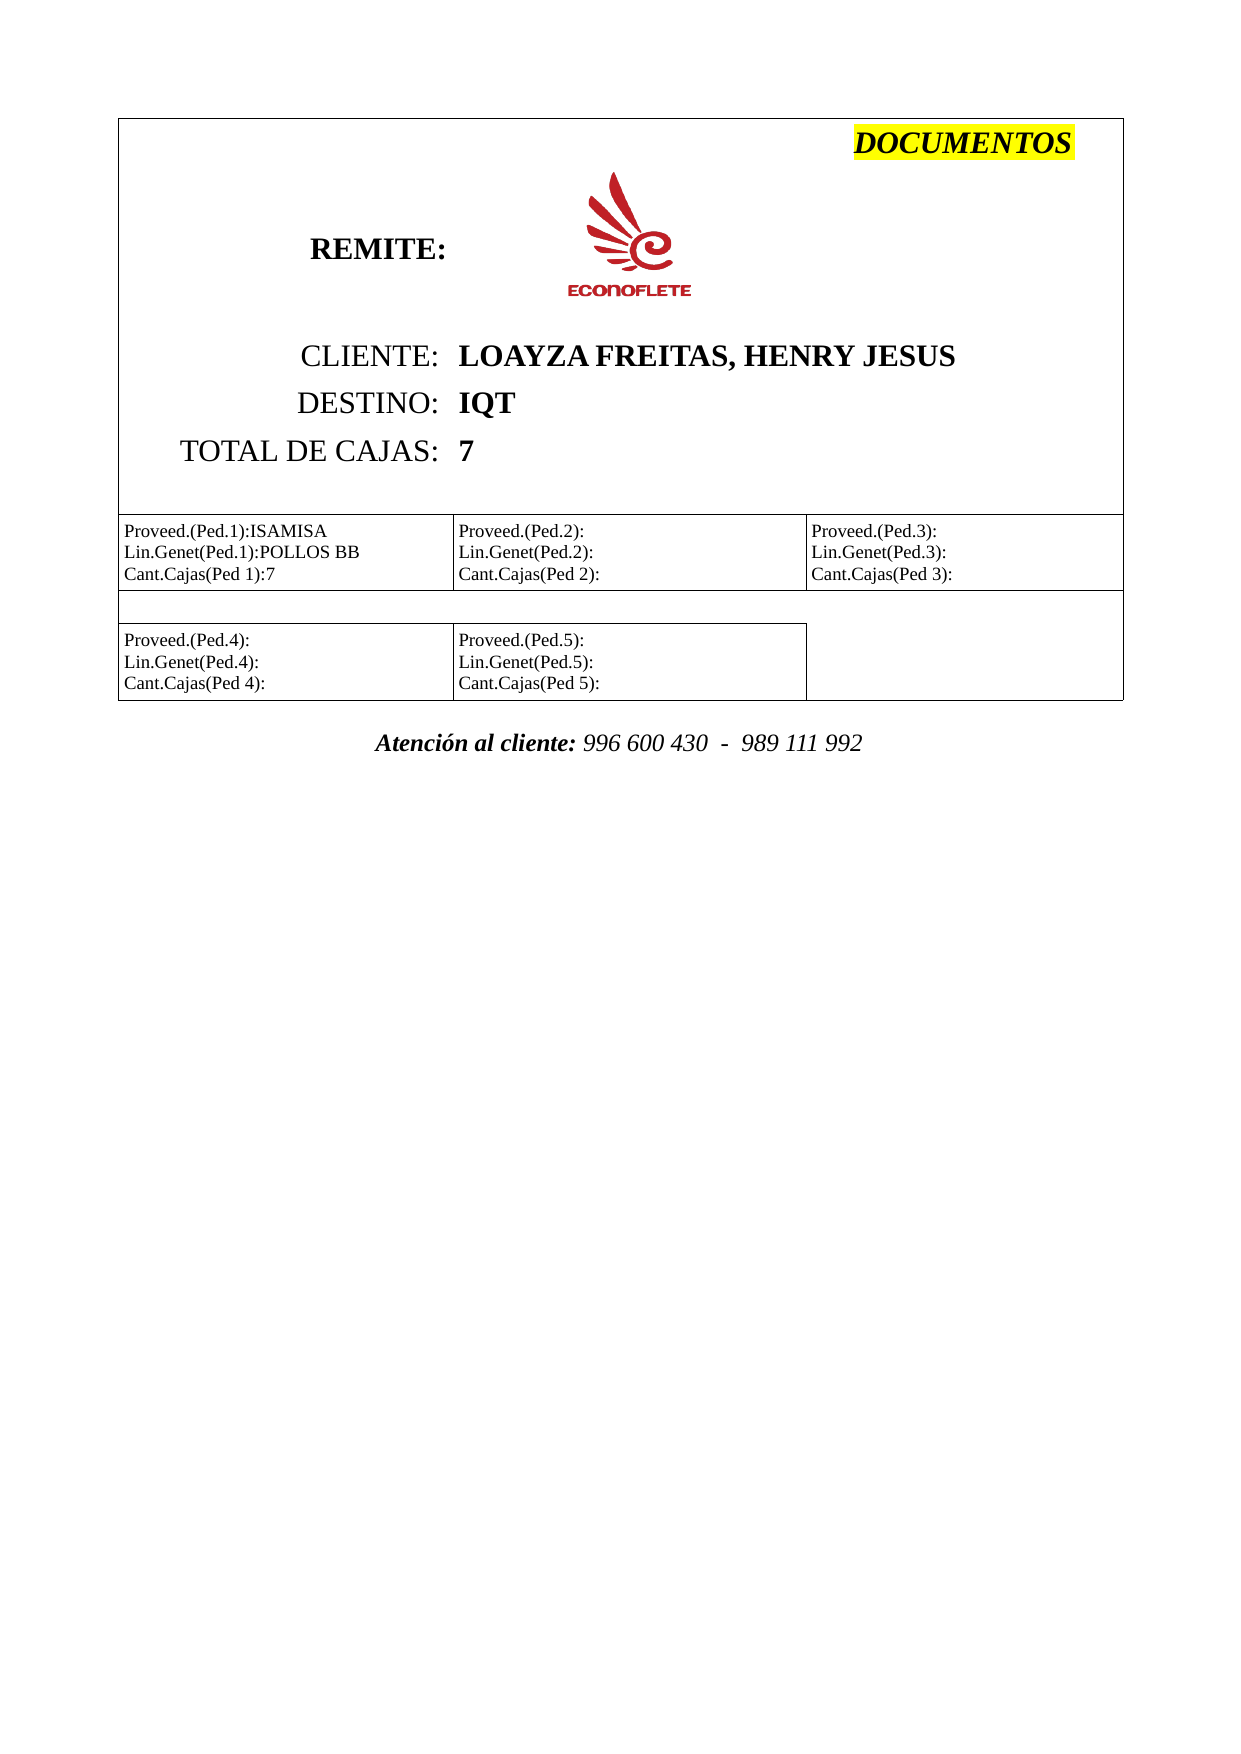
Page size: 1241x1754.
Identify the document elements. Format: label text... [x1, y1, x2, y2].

table_cell IQT [453, 379, 806, 426]
table_cell Proveed.(Ped.3): Lin.Genet(Ped.3): Cant.Cajas(Ped 3): [807, 515, 1123, 590]
picture [552, 171, 707, 297]
table_cell Proveed.(Ped.2): Lin.Genet(Ped.2): Cant.Cajas(Ped 2): [454, 515, 806, 590]
table_cell [453, 166, 806, 332]
table_cell [806, 474, 1123, 514]
text Atención al cliente: 996 600 430 - 989 111 992 [118, 728, 1122, 757]
table_cell [807, 623, 1123, 699]
table_cell TOTAL DE CAJAS: [119, 426, 453, 474]
table_cell REMITE: [119, 166, 453, 332]
table_cell [806, 166, 1123, 332]
table_cell [119, 474, 453, 514]
table_cell DESTINO: [119, 379, 453, 426]
table_header [119, 119, 453, 166]
table_cell LOAYZA FREITAS, HENRY JESUS [453, 332, 1123, 379]
table_cell Proveed.(Ped.1):ISAMISA Lin.Genet(Ped.1):POLLOS BB Cant.Cajas(Ped 1):7 [119, 515, 453, 590]
table_header [453, 119, 806, 166]
table_cell [806, 591, 1123, 623]
table_cell 7 [453, 426, 1123, 474]
table_cell Proveed.(Ped.5): Lin.Genet(Ped.5): Cant.Cajas(Ped 5): [454, 624, 806, 699]
table_cell CLIENTE: [119, 332, 453, 379]
table_cell [806, 379, 1123, 426]
table_cell [453, 591, 806, 623]
table_cell [119, 591, 453, 623]
table_cell [453, 474, 806, 514]
table_cell Proveed.(Ped.4): Lin.Genet(Ped.4): Cant.Cajas(Ped 4): [119, 624, 453, 699]
table_header DOCUMENTOS [806, 119, 1123, 166]
